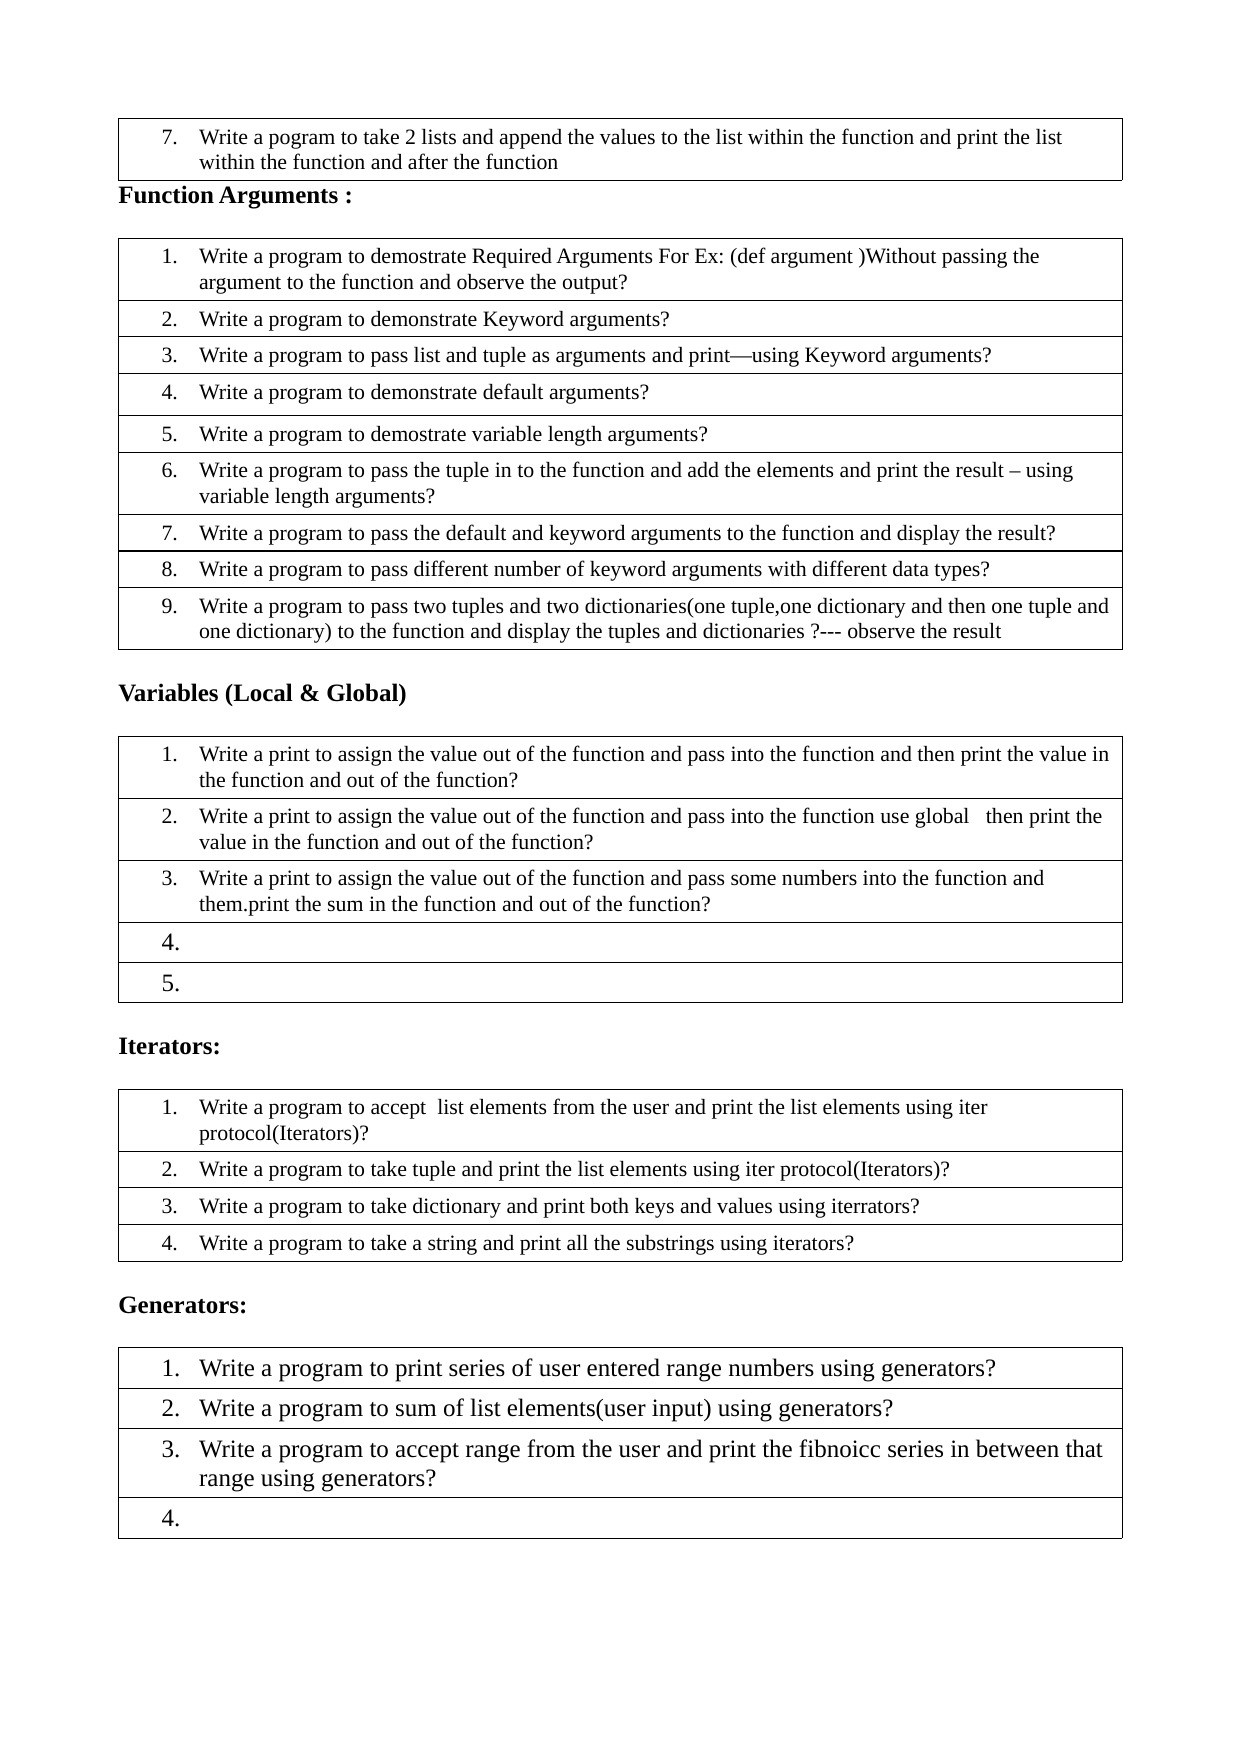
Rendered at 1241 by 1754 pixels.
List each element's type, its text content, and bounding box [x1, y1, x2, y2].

table_cell [119, 923, 1122, 962]
table_header Write a program to print series of user entered range numbers using generators? [119, 1348, 1122, 1388]
table_header Write a program to accept list elements from the user and print the list elements using iter protocol(Iterators)? [119, 1090, 1122, 1151]
table_cell Write a print to assign the value out of the function and pass into the function use global then print the value in the function and out of the function? [119, 799, 1122, 859]
table_cell Write a print to assign the value out of the function and pass some numbers into the function and them.print the sum in the function and out of the function? [119, 861, 1122, 922]
text Iterators: [118, 1031, 1122, 1060]
text Generators: [118, 1290, 1122, 1318]
table_header Write a program to pass different number of keyword arguments with different data types? [119, 552, 1122, 587]
table_cell Write a program to demonstrate default arguments? [119, 374, 1122, 415]
table_cell Write a pogram to take 2 lists and append the values to the list within the function and print the list within the function and after the function [119, 119, 1122, 180]
table_cell Write a program to take tuple and print the list elements using iter protocol(Iterators)? [119, 1152, 1122, 1187]
table_header Write a program to demostrate Required Arguments For Ex: (def argument )Without passing the argument to the function and observe the output? [119, 239, 1122, 300]
table_cell [119, 1498, 1122, 1537]
text Variables (Local & Global) [118, 678, 1122, 707]
table_cell Write a program to pass list and tuple as arguments and print—using Keyword arguments? [119, 337, 1122, 373]
table_cell Write a program to pass two tuples and two dictionaries(one tuple,one dictionary and then one tuple and one dictionary) to the function and display the tuples and dictionaries ?--- observe the result [119, 588, 1122, 649]
table_header Write a program to demostrate variable length arguments? [119, 416, 1122, 452]
table_cell Write a program to pass the tuple in to the function and add the elements and print the result – using variable length arguments? [119, 453, 1122, 514]
table_cell [119, 963, 1122, 1002]
table_cell Write a program to demonstrate Keyword arguments? [119, 301, 1122, 336]
table_cell Write a program to sum of list elements(user input) using generators? [119, 1389, 1122, 1428]
table_header Write a program to take a string and print all the substrings using iterators? [119, 1225, 1122, 1261]
table_cell Write a program to take dictionary and print both keys and values using iterrators? [119, 1188, 1122, 1224]
table_header Write a print to assign the value out of the function and pass into the function and then print the value in the function and out of the function? [119, 737, 1122, 798]
text Function Arguments : [118, 181, 1122, 209]
table_cell Write a program to pass the default and keyword arguments to the function and display the result? [119, 515, 1122, 550]
table_header Write a program to accept range from the user and print the fibnoicc series in between that range using generators? [119, 1429, 1122, 1497]
